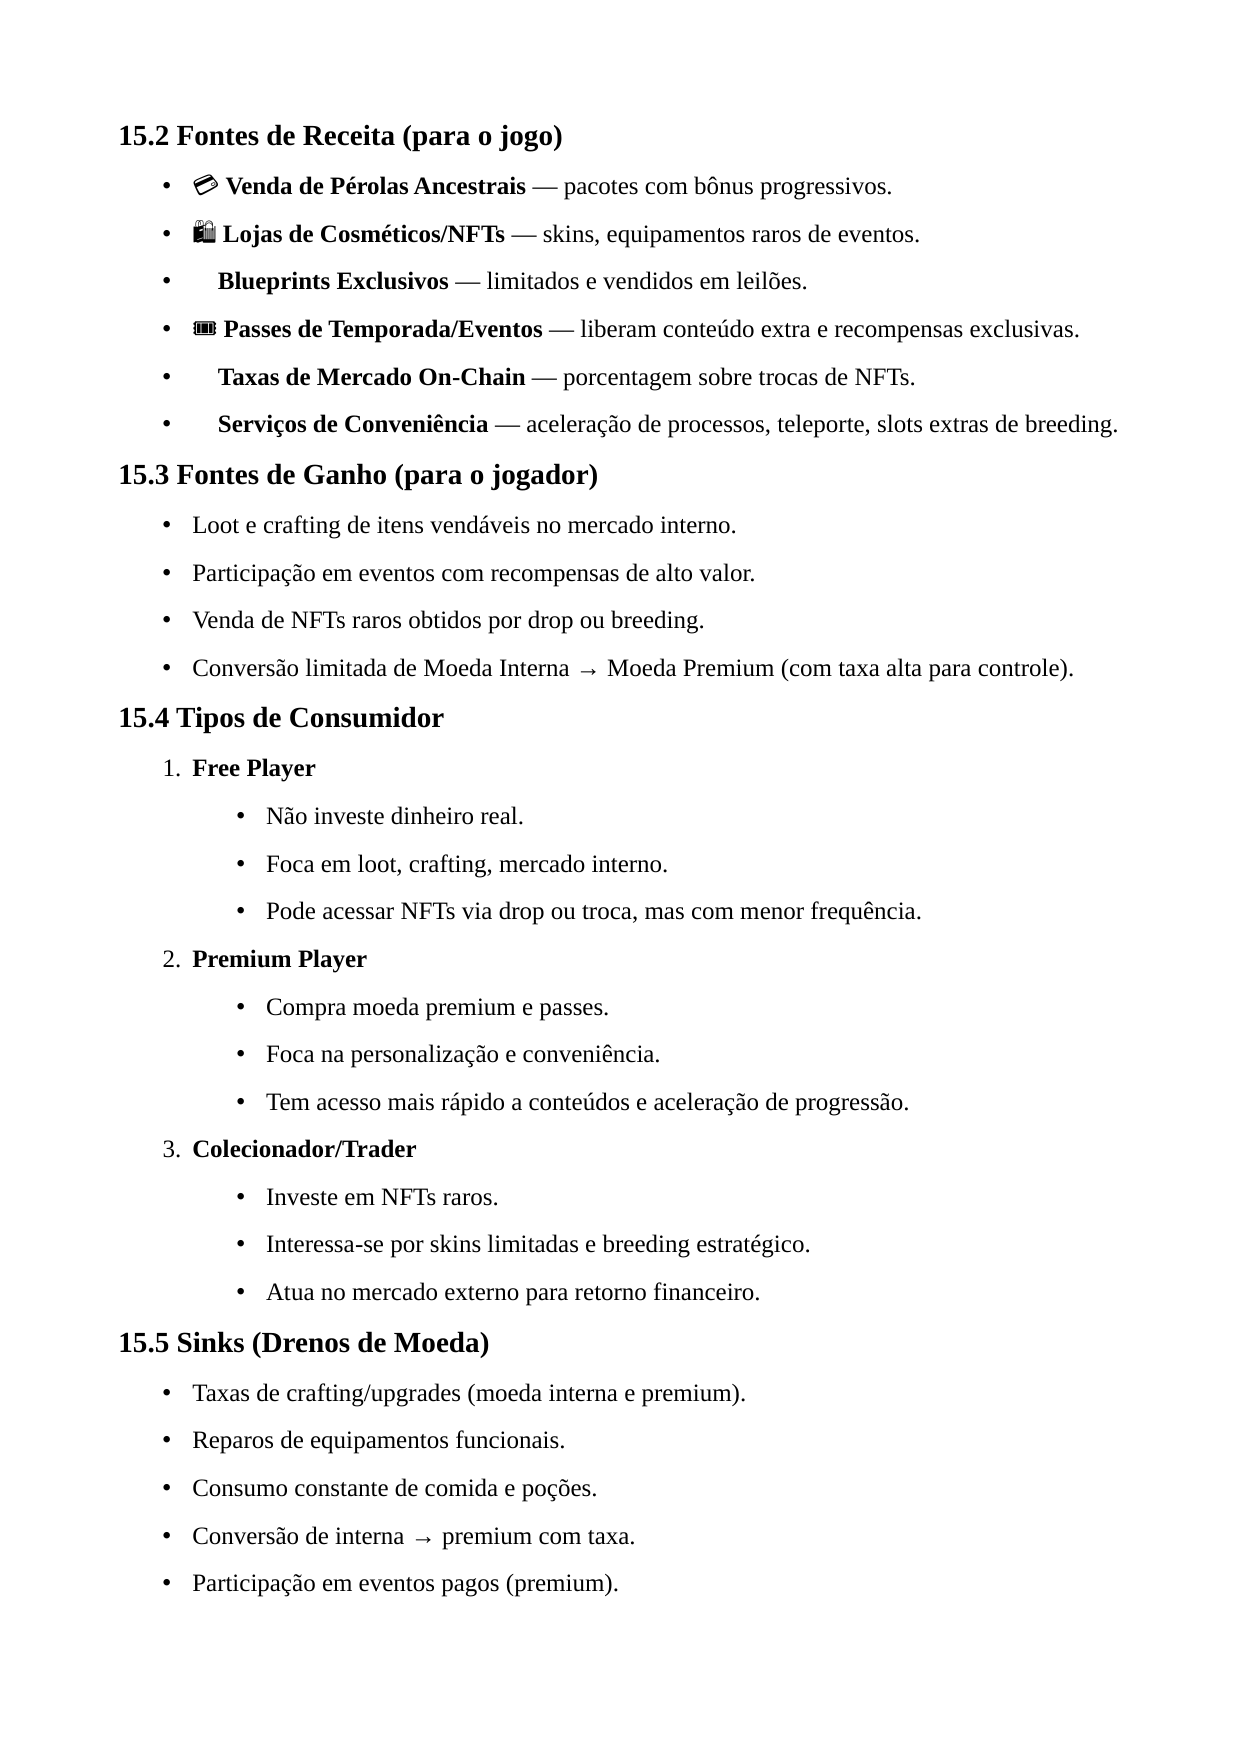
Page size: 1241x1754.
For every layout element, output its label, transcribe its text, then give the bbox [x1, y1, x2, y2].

list Foca na personalização e conveniência. [236, 1039, 1122, 1068]
list Free Player [162, 753, 1122, 782]
list Não investe dinheiro real. [236, 801, 1122, 830]
list Foca em loot, crafting, mercado interno. [236, 849, 1122, 877]
list 🚀 Serviços de Conveniência — aceleração de processos, teleporte, slots extras de breeding. [162, 409, 1122, 438]
list Conversão de interna → premium com taxa. [162, 1521, 1122, 1549]
subtitle 15.4 Tipos de Consumidor [118, 700, 1122, 734]
list Tem acesso mais rápido a conteúdos e aceleração de progressão. [236, 1087, 1122, 1116]
list Consumo constante de comida e poções. [162, 1473, 1122, 1502]
list Premium Player [162, 944, 1122, 973]
subtitle 15.5 Sinks (Drenos de Moeda) [118, 1325, 1122, 1358]
list Conversão limitada de Moeda Interna → Moeda Premium (com taxa alta para controle). [162, 653, 1122, 682]
list Investe em NFTs raros. [236, 1182, 1122, 1211]
list Participação em eventos pagos (premium). [162, 1568, 1122, 1597]
list Loot e crafting de itens vendáveis no mercado interno. [162, 510, 1122, 539]
subtitle 15.2 Fontes de Receita (para o jogo) [118, 118, 1122, 152]
list 💱 Taxas de Mercado On‑Chain — porcentagem sobre trocas de NFTs. [162, 362, 1122, 390]
list 💳 Venda de Pérolas Ancestrais — pacotes com bônus progressivos. [162, 171, 1122, 200]
list Taxas de crafting/upgrades (moeda interna e premium). [162, 1378, 1122, 1407]
list Colecionador/Trader [162, 1134, 1122, 1163]
list Atua no mercado externo para retorno financeiro. [236, 1277, 1122, 1306]
list Venda de NFTs raros obtidos por drop ou breeding. [162, 605, 1122, 634]
list 📜 Blueprints Exclusivos — limitados e vendidos em leilões. [162, 266, 1122, 295]
list 🎟 Passes de Temporada/Eventos — liberam conteúdo extra e recompensas exclusivas. [162, 314, 1122, 343]
subtitle 15.3 Fontes de Ganho (para o jogador) [118, 457, 1122, 490]
list Reparos de equipamentos funcionais. [162, 1426, 1122, 1454]
list Compra moeda premium e passes. [236, 992, 1122, 1020]
list 🛍 Lojas de Cosméticos/NFTs — skins, equipamentos raros de eventos. [162, 219, 1122, 248]
list Interessa‑se por skins limitadas e breeding estratégico. [236, 1229, 1122, 1258]
list Pode acessar NFTs via drop ou troca, mas com menor frequência. [236, 896, 1122, 925]
list Participação em eventos com recompensas de alto valor. [162, 558, 1122, 586]
